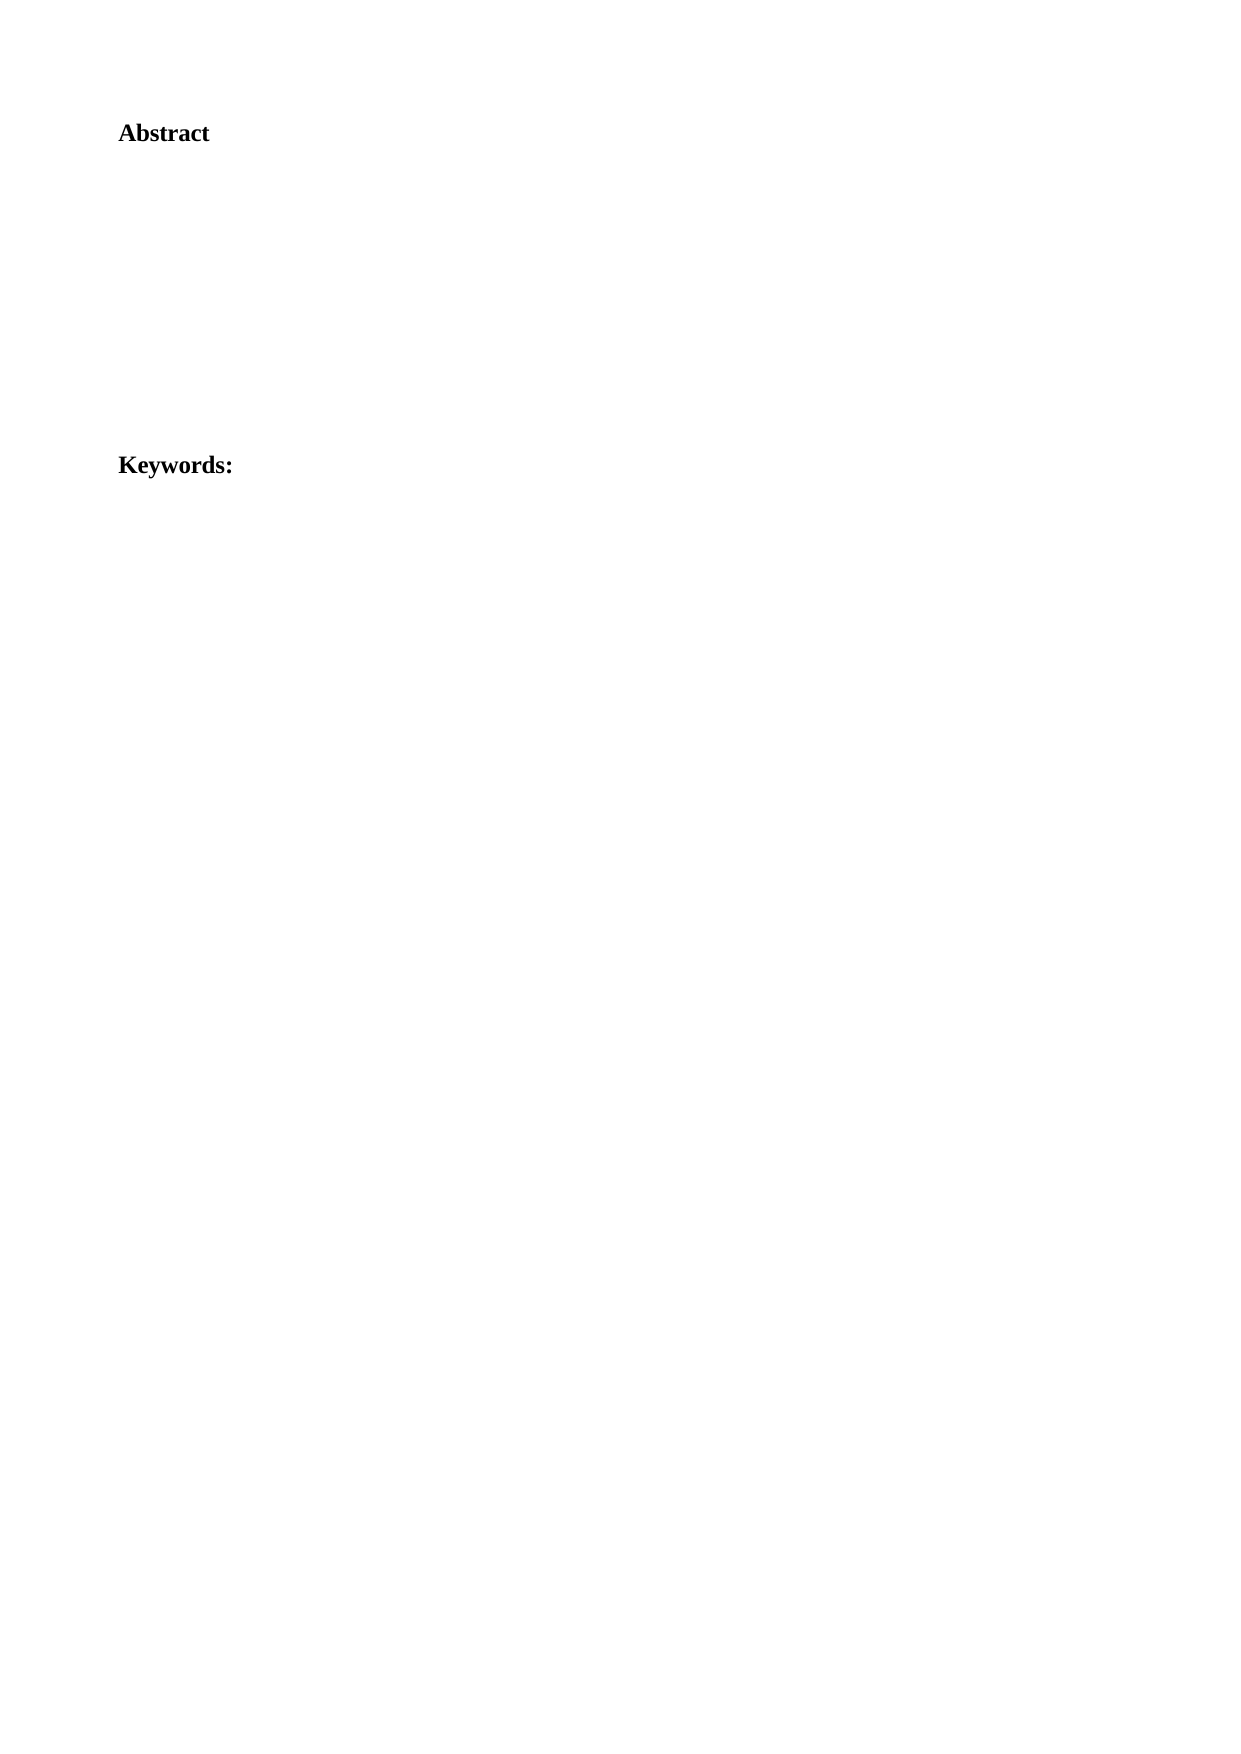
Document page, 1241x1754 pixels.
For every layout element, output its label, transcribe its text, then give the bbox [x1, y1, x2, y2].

list Keywords: [118, 450, 1122, 479]
text Abstract [118, 118, 1122, 147]
